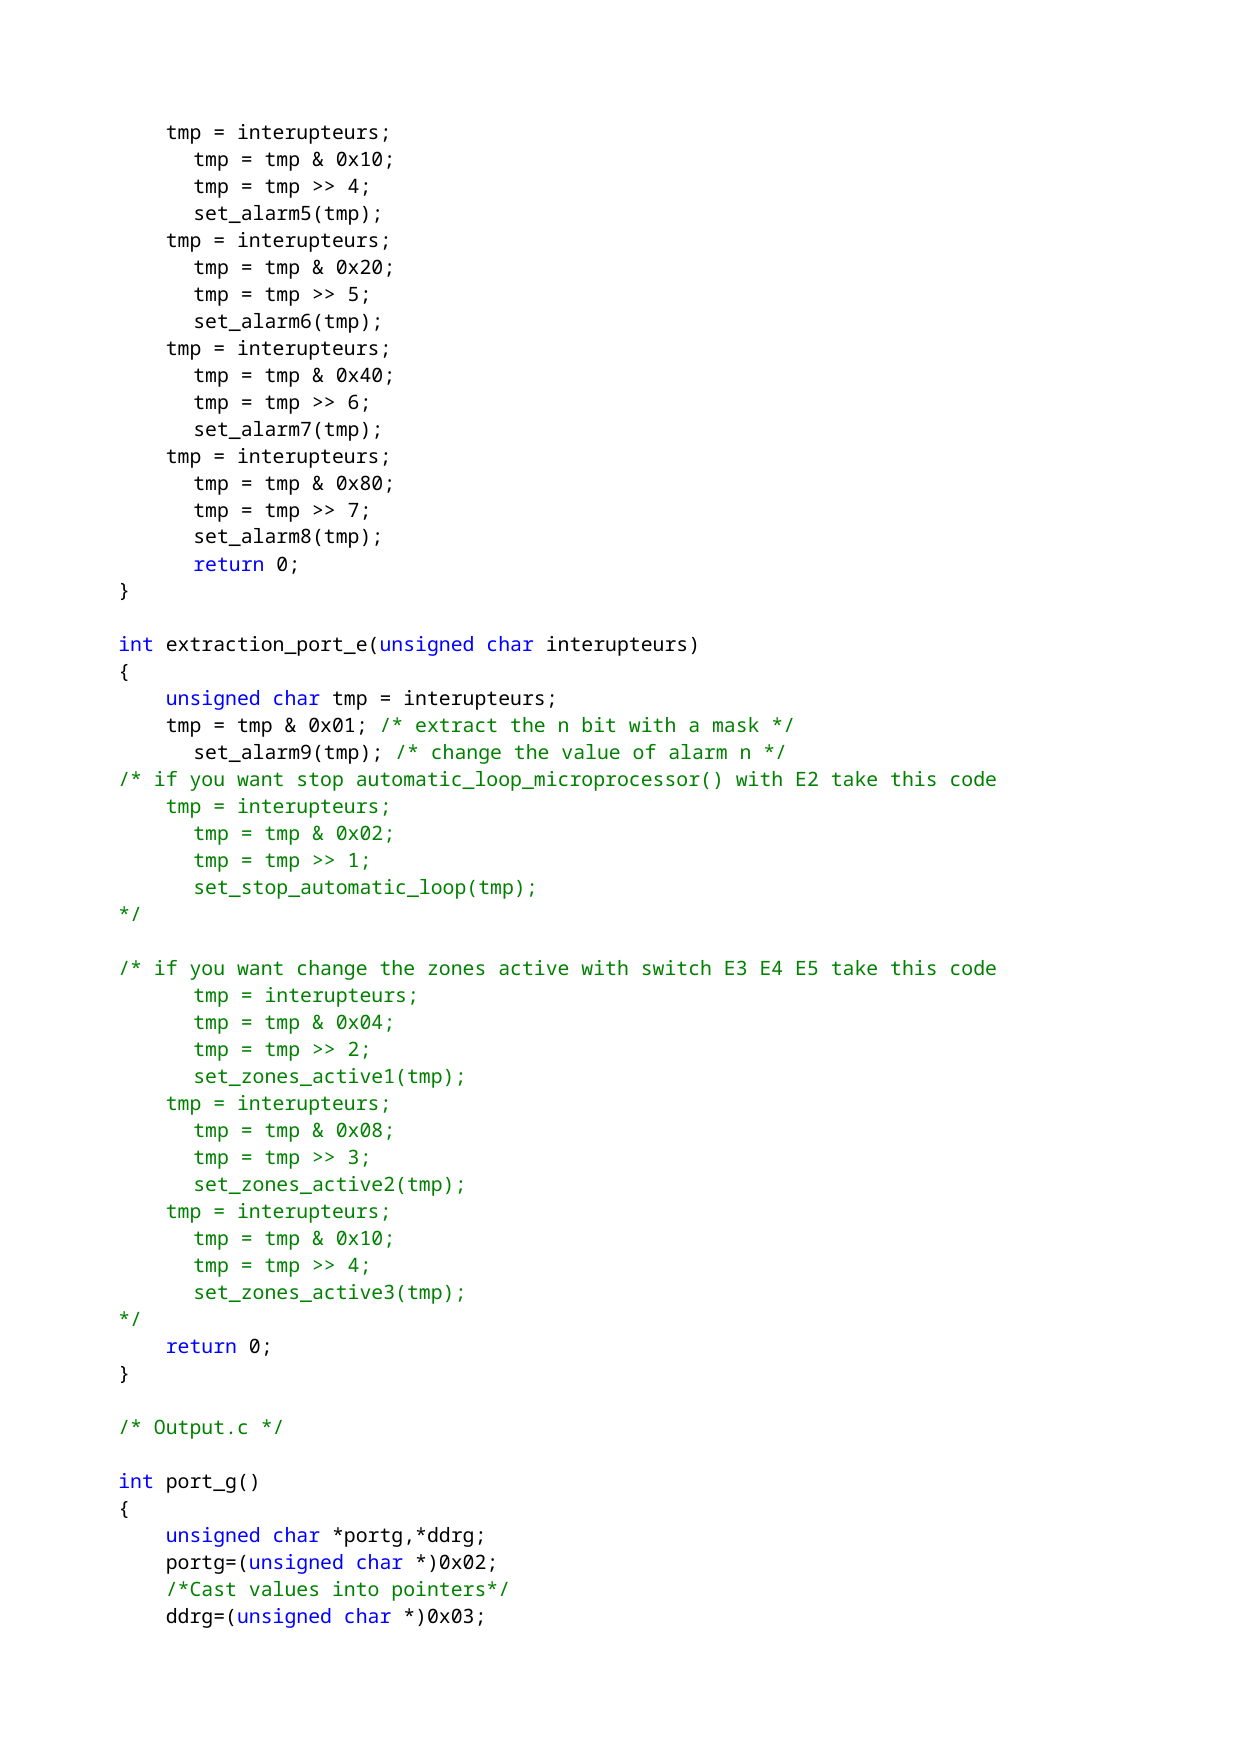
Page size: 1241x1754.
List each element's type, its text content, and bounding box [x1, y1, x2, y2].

text tmp = tmp & 0x04; [118, 1008, 1122, 1035]
text tmp = tmp >> 1; [118, 847, 1122, 873]
text tmp = tmp & 0x40; [118, 361, 1122, 388]
text int port_g() [118, 1467, 1122, 1494]
text /* if you want change the zones active with switch E3 E4 E5 take this code [118, 954, 1122, 981]
text portg=(unsigned char *)0x02; [118, 1548, 1122, 1575]
text tmp = tmp & 0x01; /* extract the n bit with a mask */ [118, 712, 1122, 739]
text ddrg=(unsigned char *)0x03; [118, 1602, 1122, 1629]
text tmp = interupteurs; [118, 1197, 1122, 1224]
text set_alarm9(tmp); /* change the value of alarm n */ [118, 739, 1122, 766]
text tmp = tmp >> 5; [118, 280, 1122, 307]
text tmp = tmp & 0x02; [118, 819, 1122, 847]
text */ [118, 1305, 1122, 1332]
text tmp = interupteurs; [118, 981, 1122, 1008]
text tmp = tmp >> 4; [118, 1251, 1122, 1278]
text /*Cast values into pointers*/ [118, 1575, 1122, 1602]
text tmp = tmp & 0x10; [118, 1224, 1122, 1251]
text } [118, 1359, 1122, 1386]
text tmp = tmp & 0x20; [118, 253, 1122, 280]
text tmp = tmp & 0x10; [118, 145, 1122, 172]
text tmp = interupteurs; [118, 118, 1122, 145]
text set_alarm5(tmp); [118, 199, 1122, 226]
text tmp = interupteurs; [118, 1089, 1122, 1116]
text set_alarm8(tmp); [118, 523, 1122, 550]
text tmp = tmp & 0x80; [118, 469, 1122, 496]
text tmp = tmp >> 7; [118, 496, 1122, 523]
text set_zones_active2(tmp); [118, 1170, 1122, 1197]
text { [118, 658, 1122, 685]
text set_zones_active3(tmp); [118, 1278, 1122, 1305]
text tmp = interupteurs; [118, 334, 1122, 361]
text unsigned char tmp = interupteurs; [118, 685, 1122, 712]
text */ [118, 901, 1122, 927]
text /* Output.c */ [118, 1413, 1122, 1440]
text set_alarm6(tmp); [118, 307, 1122, 334]
text tmp = tmp & 0x08; [118, 1116, 1122, 1143]
text tmp = tmp >> 2; [118, 1035, 1122, 1062]
text set_zones_active1(tmp); [118, 1062, 1122, 1089]
text tmp = tmp >> 3; [118, 1143, 1122, 1170]
text unsigned char *portg,*ddrg; [118, 1521, 1122, 1548]
text tmp = interupteurs; [118, 226, 1122, 253]
text return 0; [118, 1332, 1122, 1359]
text set_stop_automatic_loop(tmp); [118, 873, 1122, 901]
text tmp = interupteurs; [118, 442, 1122, 469]
text /* if you want stop automatic_loop_microprocessor() with E2 take this code [118, 766, 1122, 793]
text int extraction_port_e(unsigned char interupteurs) [118, 631, 1122, 658]
text { [118, 1494, 1122, 1521]
text return 0; [118, 550, 1122, 577]
text set_alarm7(tmp); [118, 415, 1122, 442]
text } [118, 577, 1122, 604]
text tmp = tmp >> 6; [118, 388, 1122, 415]
text tmp = interupteurs; [118, 793, 1122, 819]
text tmp = tmp >> 4; [118, 172, 1122, 199]
